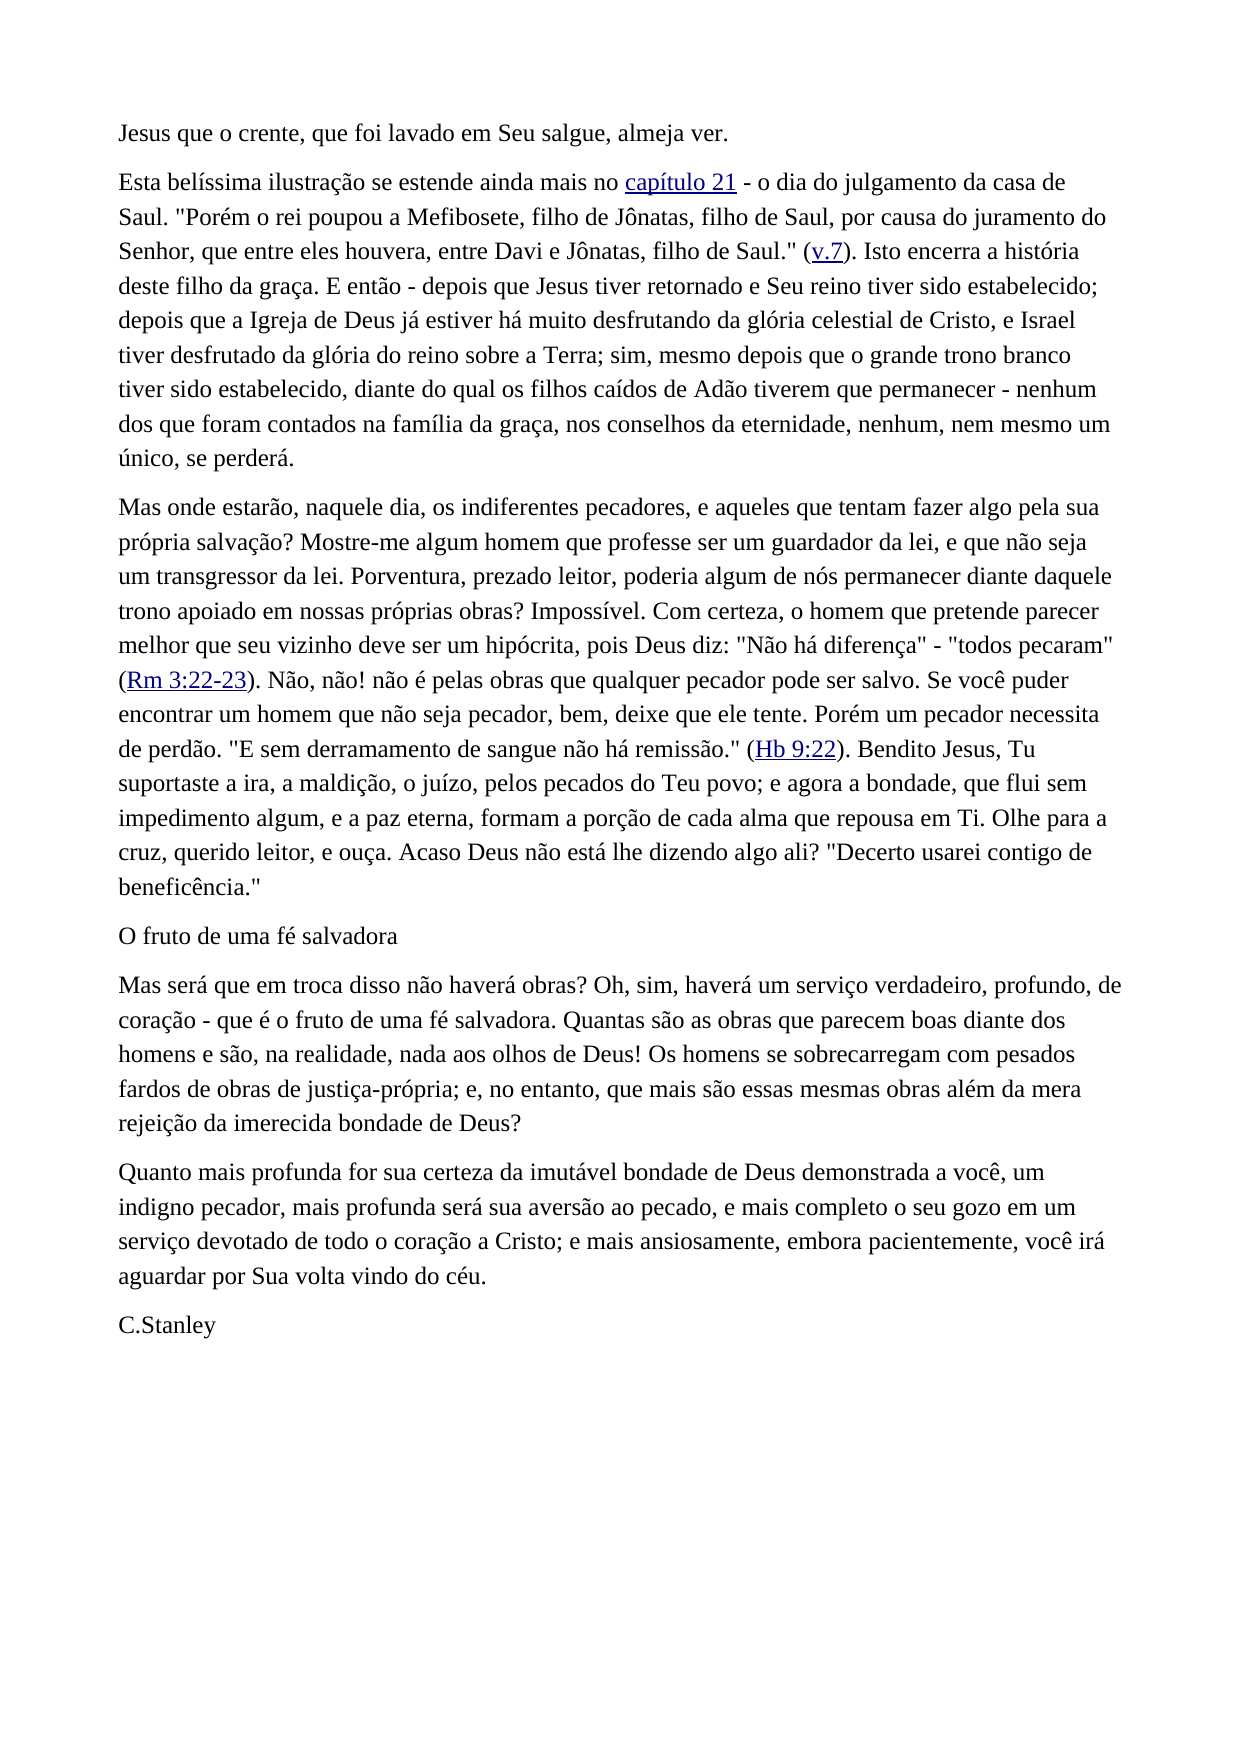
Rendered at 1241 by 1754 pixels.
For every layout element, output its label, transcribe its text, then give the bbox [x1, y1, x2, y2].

text Quanto mais profunda for sua certeza da imutável bondade de Deus demonstrada a você, um indigno pecador, mais profunda será sua aversão ao pecado, e mais completo o seu gozo em um serviço devotado de todo o coração a Cristo; e mais ansiosamente, embora pacientemente, você irá aguardar por Sua volta vindo do céu. [118, 1157, 1122, 1290]
text Esta belíssima ilustração se estende ainda mais no capítulo 21 - o dia do julgamento da casa de Saul. "Porém o rei poupou a Mefibosete, filho de Jônatas, filho de Saul, por causa do juramento do Senhor, que entre eles houvera, entre Davi e Jônatas, filho de Saul." (v.7). Isto encerra a história deste filho da graça. E então - depois que Jesus tiver retornado e Seu reino tiver sido estabelecido; depois que a Igreja de Deus já estiver há muito desfrutando da glória celestial de Cristo, e Israel tiver desfrutado da glória do reino sobre a Terra; sim, mesmo depois que o grande trono branco tiver sido estabelecido, diante do qual os filhos caídos de Adão tiverem que permanecer - nenhum dos que foram contados na família da graça, nos conselhos da eternidade, nenhum, nem mesmo um único, se perderá. [118, 167, 1122, 472]
text C.Stanley [118, 1310, 1122, 1339]
text O fruto de uma fé salvadora [118, 921, 1122, 950]
text Mas será que em troca disso não haverá obras? Oh, sim, haverá um serviço verdadeiro, profundo, de coração - que é o fruto de uma fé salvadora. Quantas são as obras que parecem boas diante dos homens e são, na realidade, nada aos olhos de Deus! Os homens se sobrecarregam com pesados fardos de obras de justiça-própria; e, no entanto, que mais são essas mesmas obras além da mera rejeição da imerecida bondade de Deus? [118, 970, 1122, 1137]
text Jesus que o crente, que foi lavado em Seu salgue, almeja ver. [118, 118, 1122, 147]
text Mas onde estarão, naquele dia, os indiferentes pecadores, e aqueles que tentam fazer algo pela sua própria salvação? Mostre-me algum homem que professe ser um guardador da lei, e que não seja um transgressor da lei. Porventura, prezado leitor, poderia algum de nós permanecer diante daquele trono apoiado em nossas próprias obras? Impossível. Com certeza, o homem que pretende parecer melhor que seu vizinho deve ser um hipócrita, pois Deus diz: "Não há diferença" - "todos pecaram" (Rm 3:22-23). Não, não! não é pelas obras que qualquer pecador pode ser salvo. Se você puder encontrar um homem que não seja pecador, bem, deixe que ele tente. Porém um pecador necessita de perdão. "E sem derramamento de sangue não há remissão." (Hb 9:22). Bendito Jesus, Tu suportaste a ira, a maldição, o juízo, pelos pecados do Teu povo; e agora a bondade, que flui sem impedimento algum, e a paz eterna, formam a porção de cada alma que repousa em Ti. Olhe para a cruz, querido leitor, e ouça. Acaso Deus não está lhe dizendo algo ali? "Decerto usarei contigo de beneficência." [118, 492, 1122, 901]
